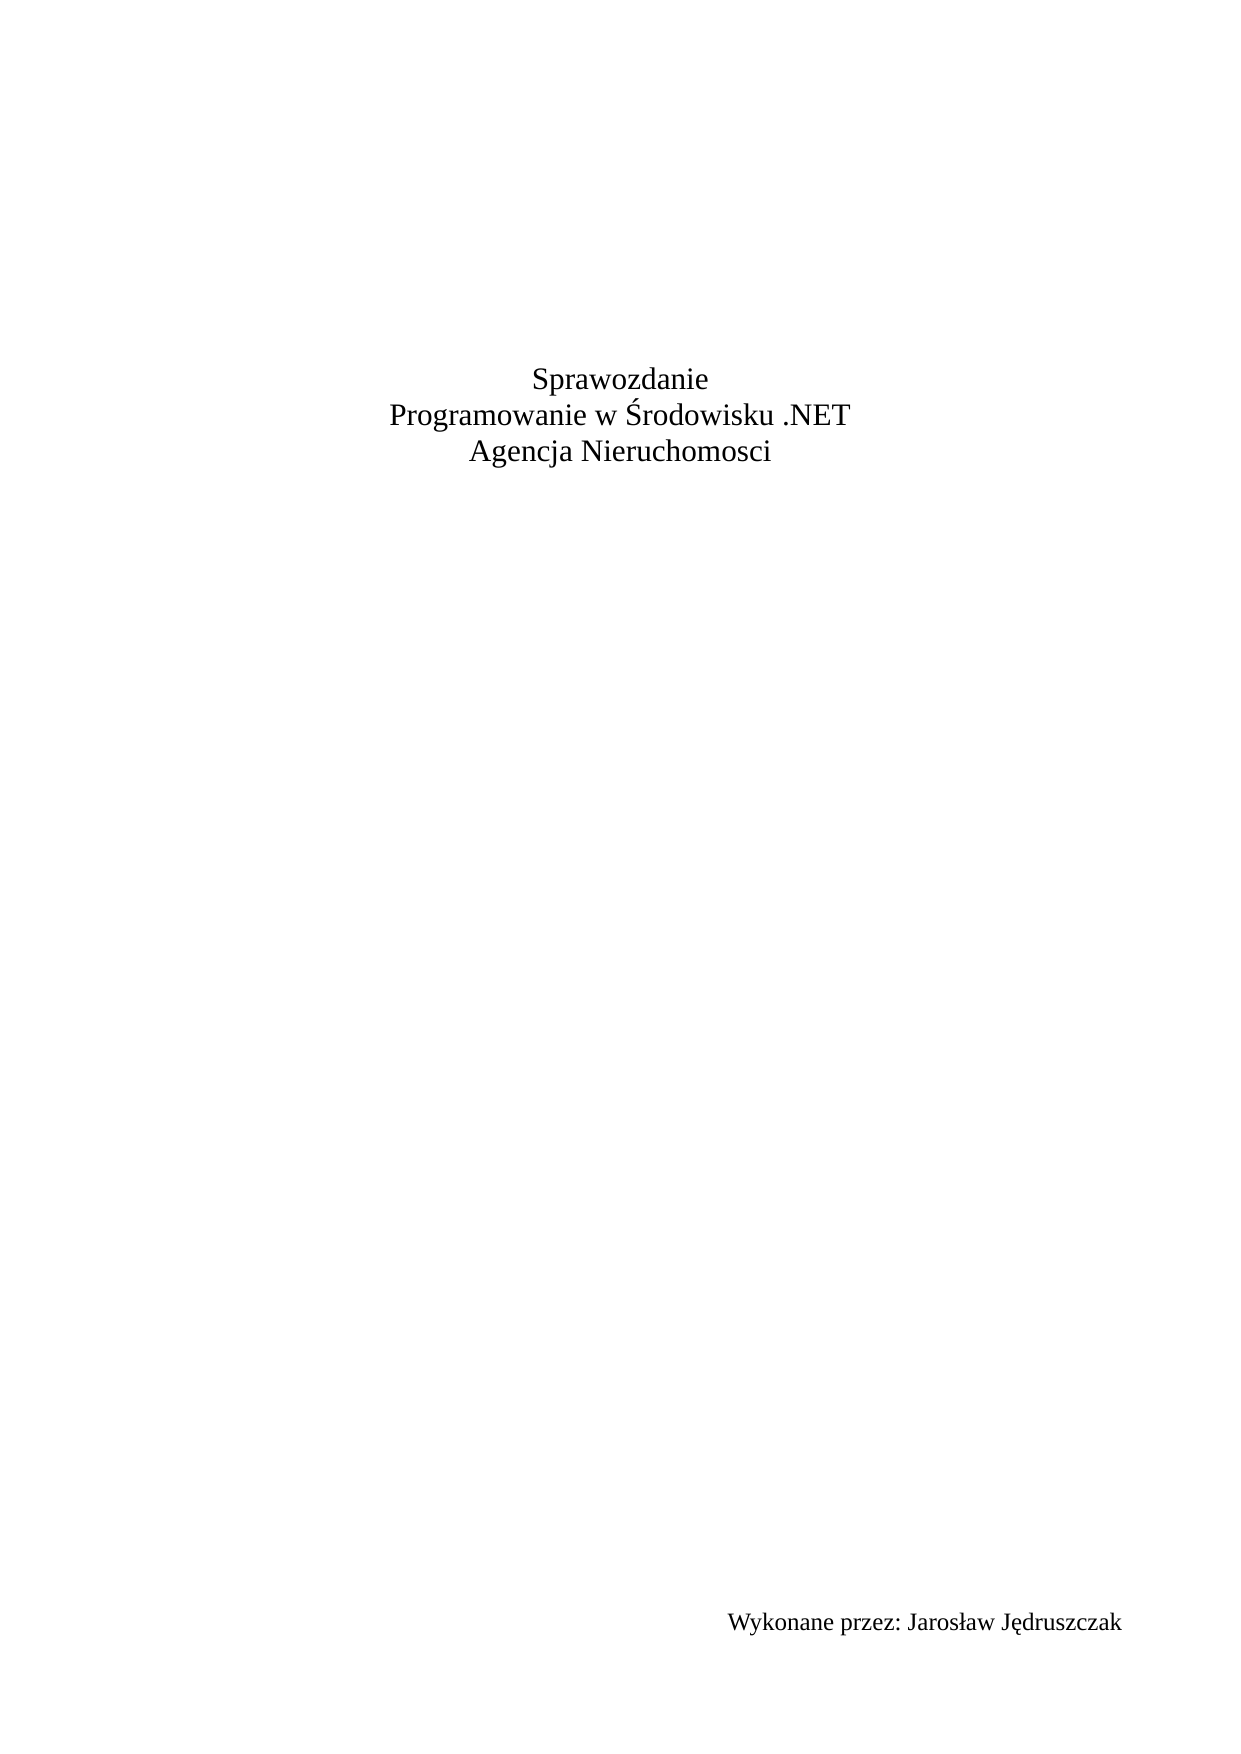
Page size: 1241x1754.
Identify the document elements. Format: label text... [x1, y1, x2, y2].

text Sprawozdanie [118, 360, 1122, 396]
text Agencja Nieruchomosci [118, 432, 1122, 468]
text Programowanie w Środowisku .NET [118, 396, 1122, 432]
